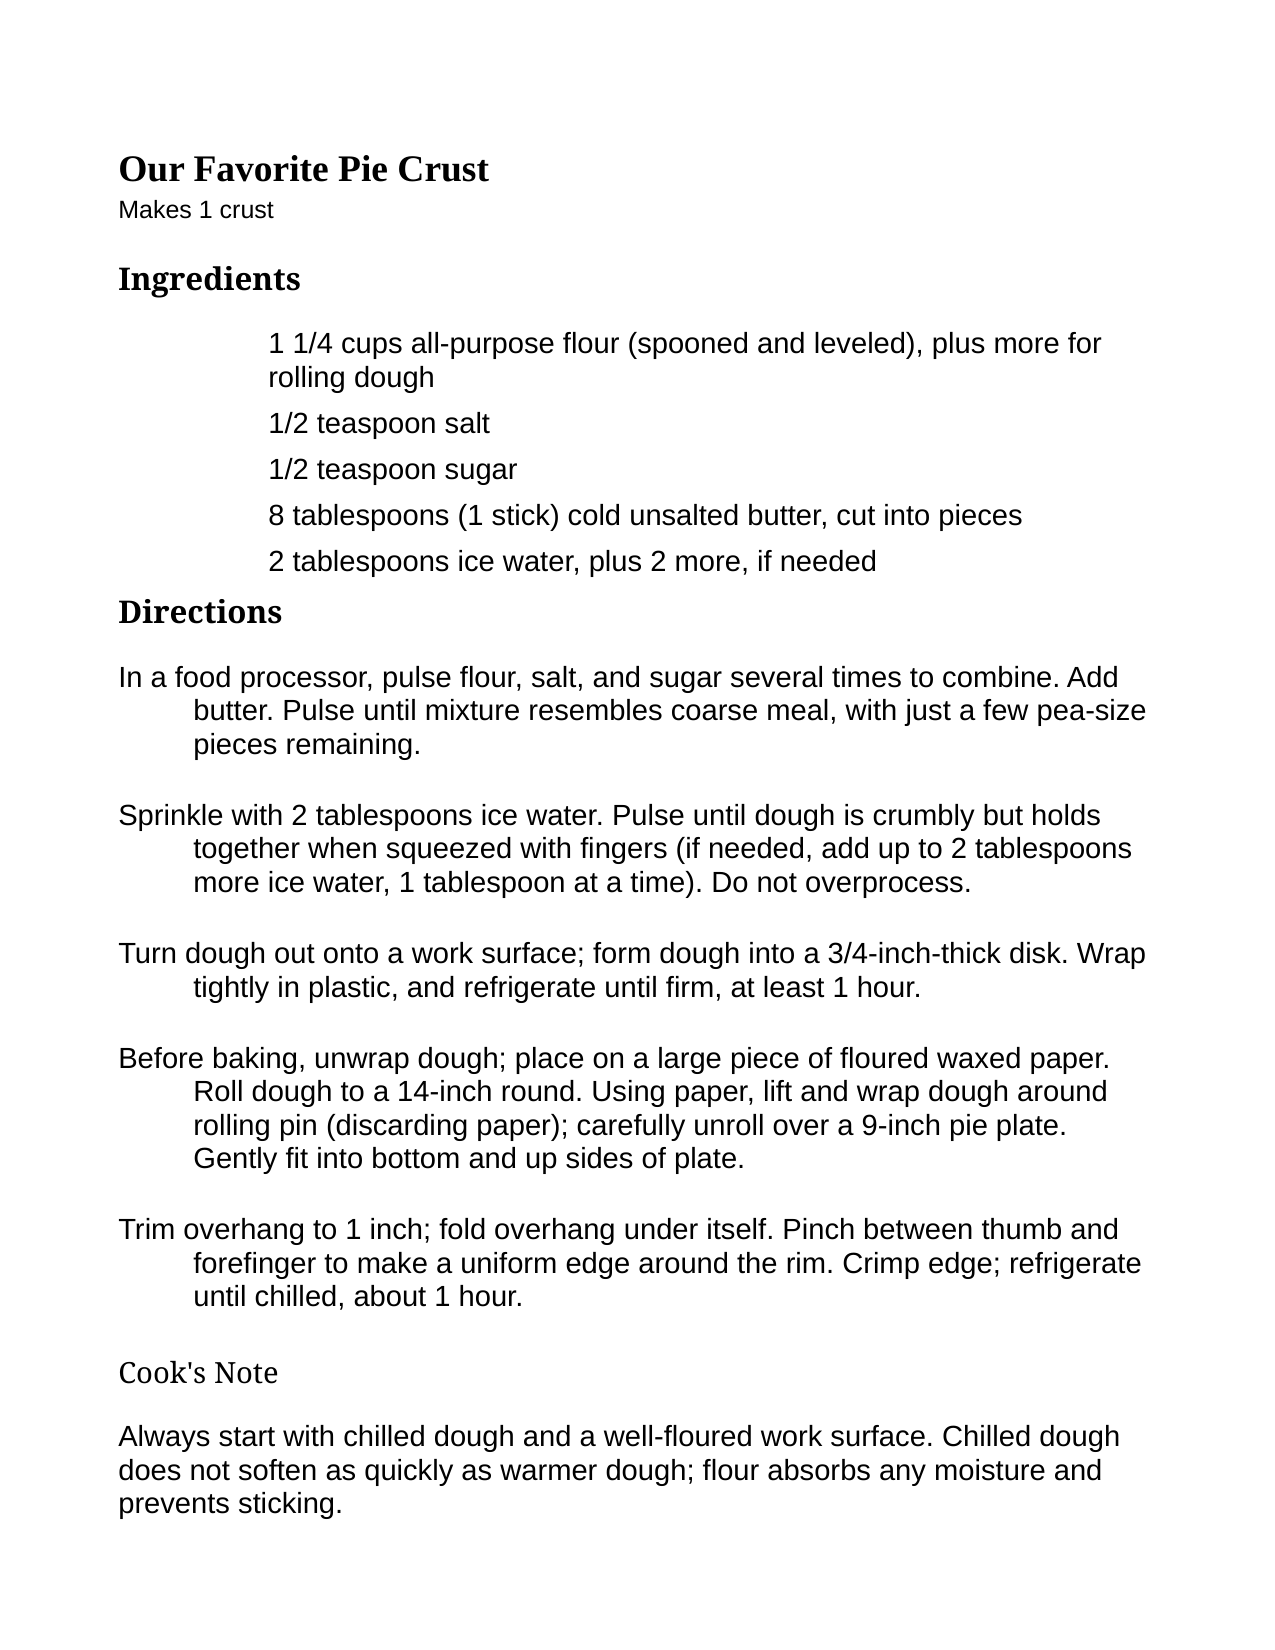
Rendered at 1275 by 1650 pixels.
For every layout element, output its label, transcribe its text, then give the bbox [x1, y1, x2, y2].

text Cook's Note [118, 1350, 1157, 1392]
text Before baking, unwrap dough; place on a large piece of floured waxed paper. Roll dough to a 14-inch round. Using paper, lift and wrap dough around rolling pin (discarding paper); carefully unroll over a 9-inch pie plate. Gently fit into bottom and up sides of plate. [118, 1041, 1157, 1175]
text Our Favorite Pie Crust [118, 147, 1157, 190]
text In a food processor, pulse flour, salt, and sugar several times to combine. Add butter. Pulse until mixture resembles coarse meal, with just a few pea-size pieces remaining. [118, 660, 1157, 760]
text Trim overhang to 1 inch; fold overhang under itself. Pinch between thumb and forefinger to make a uniform edge around the rim. Crimp edge; refrigerate until chilled, about 1 hour. [118, 1212, 1157, 1313]
text Makes 1 crust [118, 190, 1157, 223]
text Turn dough out onto a work surface; form dough into a 3/4-inch-thick disk. Wrap tightly in plastic, and refrigerate until firm, at least 1 hour. [118, 936, 1157, 1003]
text Always start with chilled dough and a well-floured work surface. Chilled dough does not soften as quickly as warmer dough; flour absorbs any moisture and prevents sticking. [118, 1419, 1157, 1520]
text 2 tablespoons ice water, plus 2 more, if needed [118, 544, 1157, 578]
text 1 1/4 cups all-purpose flour (spooned and leveled), plus more for rolling dough [118, 326, 1157, 393]
text 1/2 teaspoon salt [118, 406, 1157, 439]
text Ingredients [118, 257, 1157, 299]
text Directions [118, 590, 1157, 633]
text 1/2 teaspoon sugar [118, 452, 1157, 486]
text Sprinkle with 2 tablespoons ice water. Pulse until dough is crumbly but holds together when squeezed with fingers (if needed, add up to 2 tablespoons more ice water, 1 tablespoon at a time). Do not overprocess. [118, 798, 1157, 898]
text 8 tablespoons (1 stick) cold unsalted butter, cut into pieces [118, 498, 1157, 532]
